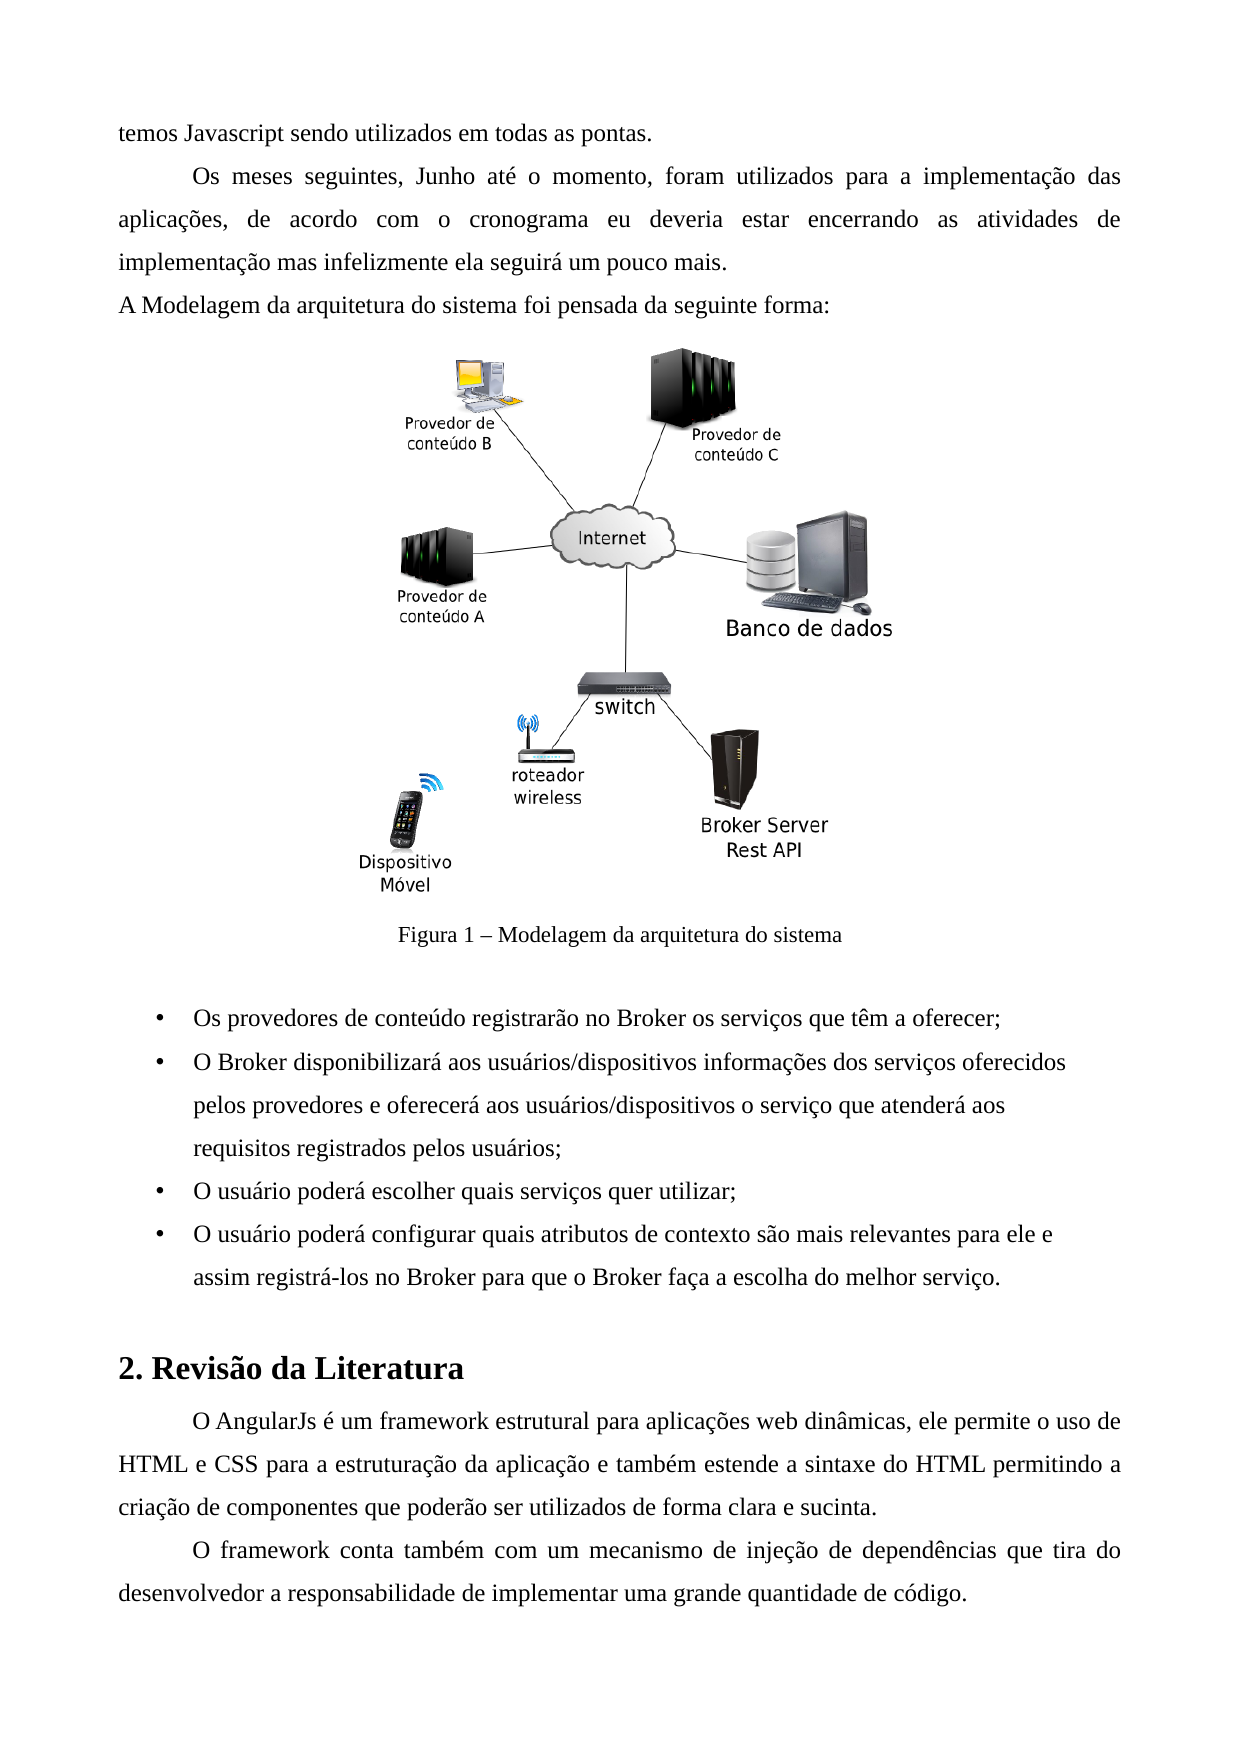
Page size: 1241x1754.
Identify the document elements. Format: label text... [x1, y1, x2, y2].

list assim registrá-los no Broker para que o Broker faça a escolha do melhor serviço. [156, 1262, 1122, 1291]
text Figura 1 – Modelagem da arquitetura do sistema [118, 921, 1122, 947]
text temos Javascript sendo utilizados em todas as pontas. [118, 118, 1122, 147]
list requisitos registrados pelos usuários; [156, 1133, 1122, 1162]
list pelos provedores e oferecerá aos usuários/dispositivos o serviço que atenderá aos [156, 1090, 1122, 1118]
picture [329, 333, 912, 907]
list O usuário poderá escolher quais serviços quer utilizar; [156, 1176, 1122, 1205]
text Os meses seguintes, Junho até o momento, foram utilizados para a implementação das aplicações, de acordo com o cronograma eu deveria estar encerrando as atividades de implementação mas infelizmente ela seguirá um pouco mais. [118, 161, 1122, 276]
list O usuário poderá configurar quais atributos de contexto são mais relevantes para ele e [156, 1219, 1122, 1248]
list Os provedores de conteúdo registrarão no Broker os serviços que têm a oferecer; [156, 1003, 1122, 1032]
text O framework conta também com um mecanismo de injeção de dependências que tira do desenvolvedor a responsabilidade de implementar uma grande quantidade de código. [118, 1535, 1122, 1607]
text O AngularJs é um framework estrutural para aplicações web dinâmicas, ele permite o uso de HTML e CSS para a estruturação da aplicação e também estende a sintaxe do HTML permitindo a criação de componentes que poderão ser utilizados de forma clara e sucinta. [118, 1406, 1122, 1521]
text A Modelagem da arquitetura do sistema foi pensada da seguinte forma: [118, 291, 1122, 319]
list O Broker disponibilizará aos usuários/dispositivos informações dos serviços oferecidos [156, 1047, 1122, 1075]
text 2. Revisão da Literatura [118, 1348, 1122, 1387]
